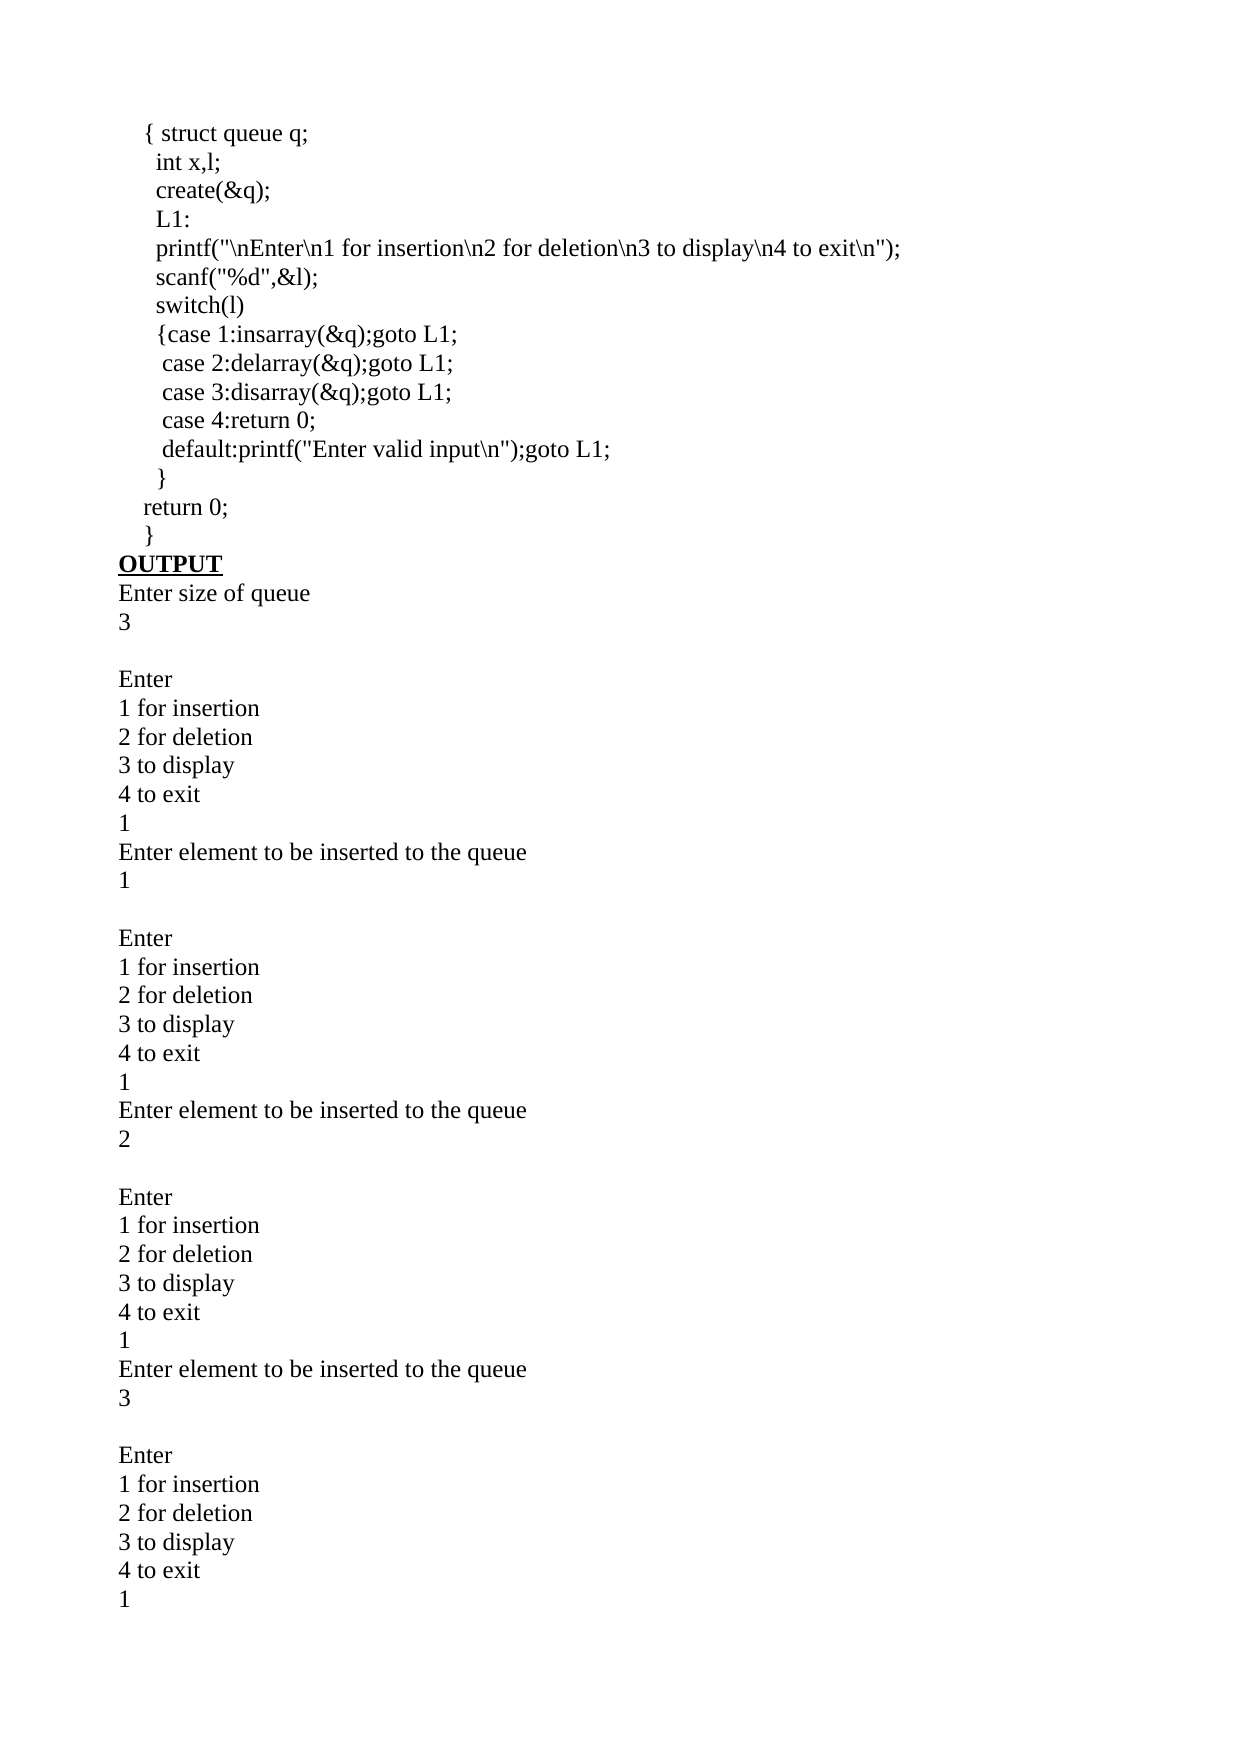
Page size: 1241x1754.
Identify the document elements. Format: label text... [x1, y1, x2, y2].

text case 2:delarray(&q);goto L1; [118, 348, 1122, 377]
text Enter size of queue [118, 578, 1122, 607]
text Enter [118, 923, 1122, 952]
text 3 to display [118, 1009, 1122, 1038]
text 1 for insertion [118, 1211, 1122, 1239]
text create(&q); [118, 176, 1122, 204]
text 3 [118, 1383, 1122, 1412]
text 3 to display [118, 1527, 1122, 1556]
text } [118, 521, 1122, 549]
text {case 1:insarray(&q);goto L1; [118, 319, 1122, 348]
text 1 for insertion [118, 693, 1122, 722]
text Enter [118, 664, 1122, 693]
text switch(l) [118, 291, 1122, 319]
text Enter element to be inserted to the queue [118, 1096, 1122, 1124]
text 1 [118, 1584, 1122, 1613]
text Enter element to be inserted to the queue [118, 837, 1122, 866]
text 4 to exit [118, 1038, 1122, 1067]
text scanf("%d",&l); [118, 262, 1122, 291]
text 1 [118, 1067, 1122, 1096]
text Enter [118, 1441, 1122, 1469]
text 1 for insertion [118, 952, 1122, 981]
text int x,l; [118, 147, 1122, 176]
text case 4:return 0; [118, 406, 1122, 434]
text 1 [118, 808, 1122, 837]
text 1 for insertion [118, 1469, 1122, 1498]
text 2 [118, 1124, 1122, 1153]
text 1 [118, 866, 1122, 894]
text 3 to display [118, 1268, 1122, 1297]
text 4 to exit [118, 1556, 1122, 1584]
text Enter [118, 1182, 1122, 1211]
text 2 for deletion [118, 1498, 1122, 1527]
text 4 to exit [118, 779, 1122, 808]
text 3 to display [118, 751, 1122, 779]
text 4 to exit [118, 1297, 1122, 1326]
text return 0; [118, 492, 1122, 521]
text } [118, 463, 1122, 492]
text OUTPUT [118, 549, 1122, 578]
text 1 [118, 1326, 1122, 1354]
text 2 for deletion [118, 722, 1122, 751]
text { struct queue q; [118, 118, 1122, 147]
text default:printf("Enter valid input\n");goto L1; [118, 434, 1122, 463]
text 3 [118, 607, 1122, 636]
text case 3:disarray(&q);goto L1; [118, 377, 1122, 406]
text printf("\nEnter\n1 for insertion\n2 for deletion\n3 to display\n4 to exit\n"); [118, 233, 1122, 262]
text 2 for deletion [118, 981, 1122, 1009]
text Enter element to be inserted to the queue [118, 1354, 1122, 1383]
text L1: [118, 204, 1122, 233]
text 2 for deletion [118, 1239, 1122, 1268]
